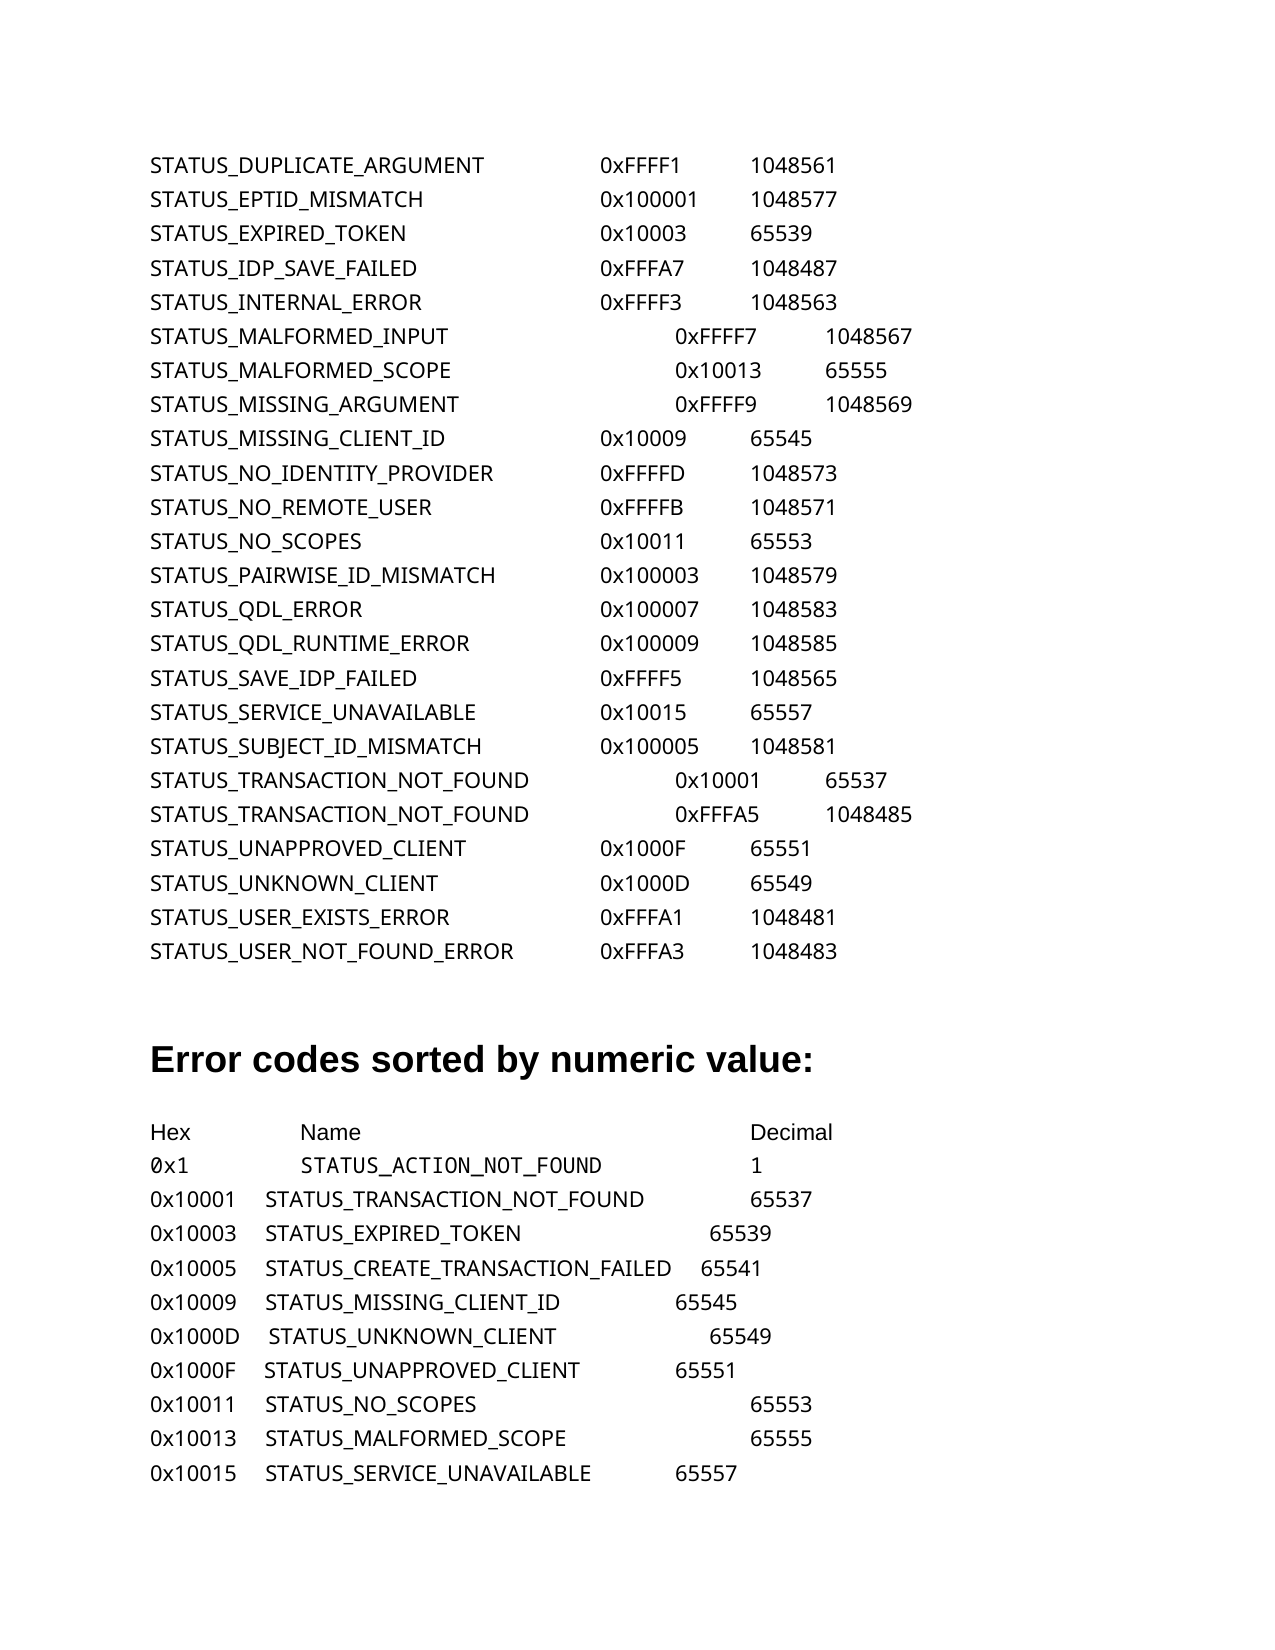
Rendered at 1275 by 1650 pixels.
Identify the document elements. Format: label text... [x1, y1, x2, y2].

text Hex Name Decimal 0x1 STATUS_ACTION_NOT_FOUND 1 [150, 1119, 1125, 1180]
text 0x10001 STATUS_TRANSACTION_NOT_FOUND 65537 0x10003 STATUS_EXPIRED_TOKEN 65539 0x10005 STATUS_CREATE_TRANSACTION_FAILED 65541 0x10009 STATUS_MISSING_CLIENT_ID 65545 0x1000D STATUS_UNKNOWN_CLIENT 65549 0x1000F STATUS_UNAPPROVED_CLIENT 65551 0x10011 STATUS_NO_SCOPES 65553 0x10013 STATUS_MALFORMED_SCOPE 65555 0x10015 STATUS_SERVICE_UNAVAILABLE 65557 [150, 1184, 1125, 1487]
subtitle Error codes sorted by numeric value: [150, 1038, 1125, 1081]
text STATUS_DUPLICATE_ARGUMENT 0xFFFF1 1048561 STATUS_EPTID_MISMATCH 0x100001 1048577 STATUS_EXPIRED_TOKEN 0x10003 65539 STATUS_IDP_SAVE_FAILED 0xFFFA7 1048487 STATUS_INTERNAL_ERROR 0xFFFF3 1048563 STATUS_MALFORMED_INPUT 0xFFFF7 1048567 STATUS_MALFORMED_SCOPE 0x10013 65555 STATUS_MISSING_ARGUMENT 0xFFFF9 1048569 STATUS_MISSING_CLIENT_ID 0x10009 65545 STATUS_NO_IDENTITY_PROVIDER 0xFFFFD 1048573 STATUS_NO_REMOTE_USER 0xFFFFB 1048571 STATUS_NO_SCOPES 0x10011 65553 STATUS_PAIRWISE_ID_MISMATCH 0x100003 1048579 STATUS_QDL_ERROR 0x100007 1048583 STATUS_QDL_RUNTIME_ERROR 0x100009 1048585 STATUS_SAVE_IDP_FAILED 0xFFFF5 1048565 STATUS_SERVICE_UNAVAILABLE 0x10015 65557 STATUS_SUBJECT_ID_MISMATCH 0x100005 1048581 STATUS_TRANSACTION_NOT_FOUND 0x10001 65537 STATUS_TRANSACTION_NOT_FOUND 0xFFFA5 1048485 STATUS_UNAPPROVED_CLIENT 0x1000F 65551 STATUS_UNKNOWN_CLIENT 0x1000D 65549 STATUS_USER_EXISTS_ERROR 0xFFFA1 1048481 STATUS_USER_NOT_FOUND_ERROR 0xFFFA3 1048483 [150, 150, 1125, 966]
